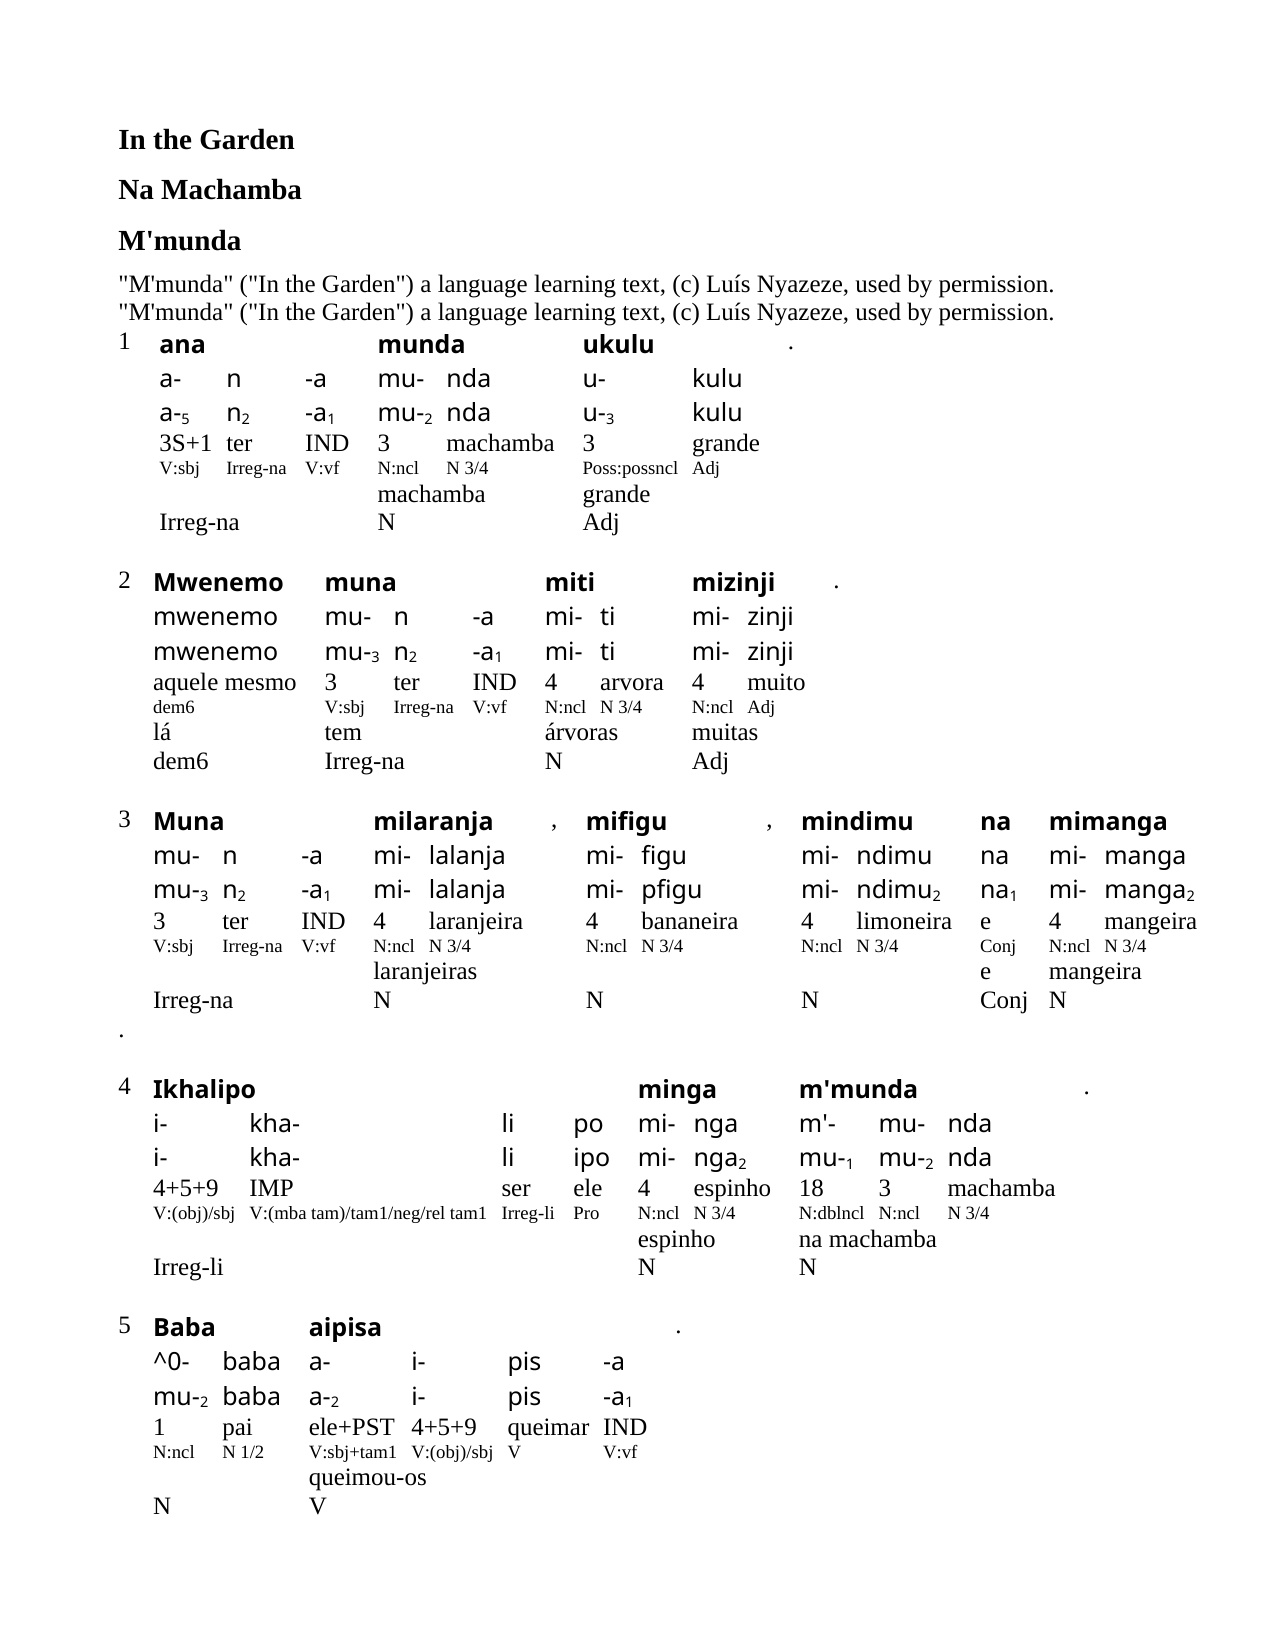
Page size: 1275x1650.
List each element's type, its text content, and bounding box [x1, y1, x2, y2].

text N 3/4 [600, 696, 664, 717]
text Baba [153, 1310, 295, 1344]
text N 3/4 [947, 1202, 1056, 1224]
text N 3/4 [641, 935, 738, 956]
text zinji [747, 633, 806, 667]
text mi- [586, 838, 627, 872]
text mi- [692, 633, 733, 667]
text mu-1 [799, 1139, 864, 1173]
text N:ncl [377, 457, 432, 479]
text kulu [692, 394, 760, 428]
text V:sbj+tam1 [308, 1441, 397, 1462]
text lá [153, 717, 311, 746]
text ele+PST [308, 1412, 397, 1441]
text mu-3 [324, 633, 379, 667]
text Irreg-na [393, 696, 458, 717]
text 4 [801, 906, 842, 935]
text mi- [373, 838, 415, 872]
text ndimu2 [856, 872, 952, 906]
text N [377, 507, 568, 536]
text mi- [692, 599, 733, 633]
text pfigu [641, 872, 738, 906]
text manga [1104, 838, 1197, 872]
text grande [692, 428, 760, 457]
text pai [222, 1412, 281, 1441]
text n [222, 838, 287, 872]
text ^0- [153, 1344, 208, 1378]
title M'munda [118, 223, 1249, 256]
text -a [603, 1344, 647, 1378]
text Irreg-li [153, 1252, 624, 1281]
text milaranja [373, 804, 537, 838]
text bananeira [641, 906, 738, 935]
text mu- [324, 599, 379, 633]
text limoneira [856, 906, 952, 935]
text mu-3 [153, 872, 208, 906]
text N:ncl [153, 1441, 208, 1462]
text IMP [249, 1173, 488, 1202]
text -a [472, 599, 517, 633]
text "M'munda" ("In the Garden") a language learning text, (c) Luís Nyazeze, used by permission. [118, 269, 1249, 297]
text 3 [118, 804, 139, 832]
text m'munda [799, 1071, 1069, 1105]
text mi- [801, 872, 842, 906]
text li [501, 1105, 559, 1139]
text N [373, 985, 537, 1014]
text nda [947, 1139, 1056, 1173]
text -a [305, 360, 349, 394]
text "M'munda" ("In the Garden") a language learning text, (c) Luís Nyazeze, used by permission. [118, 297, 1249, 326]
text ter [222, 906, 287, 935]
text Irreg-na [324, 746, 531, 775]
text N:dblncl [799, 1202, 864, 1224]
text N [799, 1252, 1069, 1281]
text N [638, 1252, 785, 1281]
text N:ncl [586, 935, 627, 956]
text 3 [377, 428, 432, 457]
text nda [446, 360, 554, 394]
text po [573, 1105, 610, 1139]
text ana [159, 326, 363, 360]
text N [544, 746, 678, 775]
text 4+5+9 [411, 1412, 493, 1441]
text V:sbj [324, 696, 379, 717]
text mifigu [586, 804, 752, 838]
text 4 [118, 1071, 139, 1100]
text 3 [582, 428, 678, 457]
text u-3 [582, 394, 678, 428]
text na1 [980, 872, 1021, 906]
text N 3/4 [856, 935, 952, 956]
text . [1083, 1071, 1104, 1100]
text kha- [249, 1105, 488, 1139]
text N [153, 1491, 295, 1520]
text 4 [638, 1173, 679, 1202]
text N 3/4 [446, 457, 554, 479]
text Conj [980, 935, 1021, 956]
text aquele mesmo [153, 667, 297, 696]
text , [766, 804, 787, 832]
text N 1/2 [222, 1441, 281, 1462]
text N 3/4 [1104, 935, 1197, 956]
text n2 [393, 633, 458, 667]
text 2 [118, 565, 139, 594]
text N:ncl [373, 935, 415, 956]
text N:ncl [1049, 935, 1090, 956]
text 4 [586, 906, 627, 935]
text mi- [638, 1105, 679, 1139]
text e [980, 956, 1035, 985]
text V [308, 1491, 661, 1520]
text nda [947, 1105, 1056, 1139]
text mi- [1049, 838, 1090, 872]
text 4 [373, 906, 415, 935]
text 3 [324, 667, 379, 696]
text machamba [377, 479, 568, 507]
text mangeira [1049, 956, 1211, 985]
text zinji [747, 599, 806, 633]
text 5 [118, 1310, 139, 1339]
text ter [393, 667, 458, 696]
text kha- [249, 1139, 488, 1173]
text -a1 [472, 633, 517, 667]
text e [980, 906, 1021, 935]
text mi- [544, 633, 586, 667]
text aipisa [308, 1310, 661, 1344]
text -a1 [603, 1378, 647, 1412]
text mimanga [1049, 804, 1211, 838]
text n [226, 360, 291, 394]
text pis [507, 1344, 589, 1378]
text a-2 [308, 1378, 397, 1412]
text n [393, 599, 458, 633]
text V:sbj [159, 457, 212, 479]
text Adj [582, 507, 774, 536]
text m'- [799, 1105, 864, 1139]
text miti [544, 565, 678, 599]
text N:ncl [801, 935, 842, 956]
text V:(obj)/sbj [153, 1202, 235, 1224]
text 3 [153, 906, 208, 935]
text i- [411, 1344, 493, 1378]
text 4 [544, 667, 586, 696]
text muitas [692, 717, 819, 746]
text muito [747, 667, 806, 696]
text lalanja [429, 872, 523, 906]
text Poss:possncl [582, 457, 678, 479]
text Conj [980, 985, 1035, 1014]
text munda [377, 326, 568, 360]
text Muna [153, 804, 359, 838]
text laranjeiras [373, 956, 537, 985]
text pis [507, 1378, 589, 1412]
text N [1049, 985, 1211, 1014]
text mu- [878, 1105, 933, 1139]
text i- [153, 1139, 235, 1173]
text . [118, 1014, 139, 1042]
text Irreg-li [501, 1202, 559, 1224]
text V:vf [305, 457, 349, 479]
text mi- [544, 599, 586, 633]
text , [551, 804, 572, 832]
text tem [324, 717, 531, 746]
text mi- [586, 872, 627, 906]
text Pro [573, 1202, 610, 1224]
text -a [301, 838, 346, 872]
text n2 [226, 394, 291, 428]
text N:ncl [878, 1202, 933, 1224]
text mizinji [692, 565, 819, 599]
text . [788, 326, 809, 355]
text mwenemo [153, 633, 297, 667]
text lalanja [429, 838, 523, 872]
text mu-2 [153, 1378, 208, 1412]
text ti [600, 633, 664, 667]
text 4 [692, 667, 733, 696]
text N [801, 985, 966, 1014]
text ndimu [856, 838, 952, 872]
text espinho [638, 1224, 785, 1252]
text mu- [153, 838, 208, 872]
text grande [582, 479, 774, 507]
text espinho [693, 1173, 771, 1202]
text . [833, 565, 854, 594]
text N 3/4 [429, 935, 523, 956]
text mi- [638, 1139, 679, 1173]
text N:ncl [544, 696, 586, 717]
text ipo [573, 1139, 610, 1173]
text li [501, 1139, 559, 1173]
text . [675, 1310, 696, 1339]
text a- [159, 360, 212, 394]
text a- [308, 1344, 397, 1378]
text 4+5+9 [153, 1173, 235, 1202]
text IND [472, 667, 517, 696]
text 3 [878, 1173, 933, 1202]
text Mwenemo [153, 565, 311, 599]
text IND [603, 1412, 647, 1441]
text mindimu [801, 804, 966, 838]
text IND [305, 428, 349, 457]
text mi- [801, 838, 842, 872]
text ukulu [582, 326, 774, 360]
text N:ncl [638, 1202, 679, 1224]
text mwenemo [153, 599, 297, 633]
text mu-2 [878, 1139, 933, 1173]
text baba [222, 1378, 281, 1412]
text ser [501, 1173, 559, 1202]
text machamba [947, 1173, 1056, 1202]
text Adj [692, 746, 819, 775]
text V:vf [301, 935, 346, 956]
text nda [446, 394, 554, 428]
text V:(mba tam)/tam1/neg/rel tam1 [249, 1202, 488, 1224]
text 18 [799, 1173, 864, 1202]
text n2 [222, 872, 287, 906]
text Irreg-na [153, 985, 359, 1014]
text queimar [507, 1412, 589, 1441]
text na machamba [799, 1224, 1069, 1252]
text ti [600, 599, 664, 633]
text 4 [1049, 906, 1090, 935]
title In the Garden [118, 122, 1249, 156]
text ele [573, 1173, 610, 1202]
text u- [582, 360, 678, 394]
text muna [324, 565, 531, 599]
text árvoras [544, 717, 678, 746]
text N 3/4 [693, 1202, 771, 1224]
text mu- [377, 360, 432, 394]
text arvora [600, 667, 664, 696]
text nga [693, 1105, 771, 1139]
text na [980, 804, 1035, 838]
text V:vf [603, 1441, 647, 1462]
text mi- [1049, 872, 1090, 906]
text V:vf [472, 696, 517, 717]
text Adj [692, 457, 760, 479]
text IND [301, 906, 346, 935]
text baba [222, 1344, 281, 1378]
text 3S+1 [159, 428, 212, 457]
text 1 [118, 326, 139, 355]
text kulu [692, 360, 760, 394]
text -a1 [305, 394, 349, 428]
title Na Machamba [118, 172, 1249, 206]
text V [507, 1441, 589, 1462]
text Ikhalipo [153, 1071, 624, 1105]
text figu [641, 838, 738, 872]
text V:sbj [153, 935, 208, 956]
text N [586, 985, 752, 1014]
text N:ncl [692, 696, 733, 717]
text V:(obj)/sbj [411, 1441, 493, 1462]
text na [980, 838, 1021, 872]
text dem6 [153, 746, 311, 775]
text a-5 [159, 394, 212, 428]
text ter [226, 428, 291, 457]
text i- [411, 1378, 493, 1412]
text 1 [153, 1412, 208, 1441]
text dem6 [153, 696, 297, 717]
text manga2 [1104, 872, 1197, 906]
text queimou-os [308, 1462, 661, 1491]
text mi- [373, 872, 415, 906]
text minga [638, 1071, 785, 1105]
text i- [153, 1105, 235, 1139]
text Irreg-na [159, 507, 363, 536]
text mangeira [1104, 906, 1197, 935]
text Adj [747, 696, 806, 717]
text laranjeira [429, 906, 523, 935]
text Irreg-na [226, 457, 291, 479]
text Irreg-na [222, 935, 287, 956]
text mu-2 [377, 394, 432, 428]
text -a1 [301, 872, 346, 906]
text nga2 [693, 1139, 771, 1173]
text machamba [446, 428, 554, 457]
